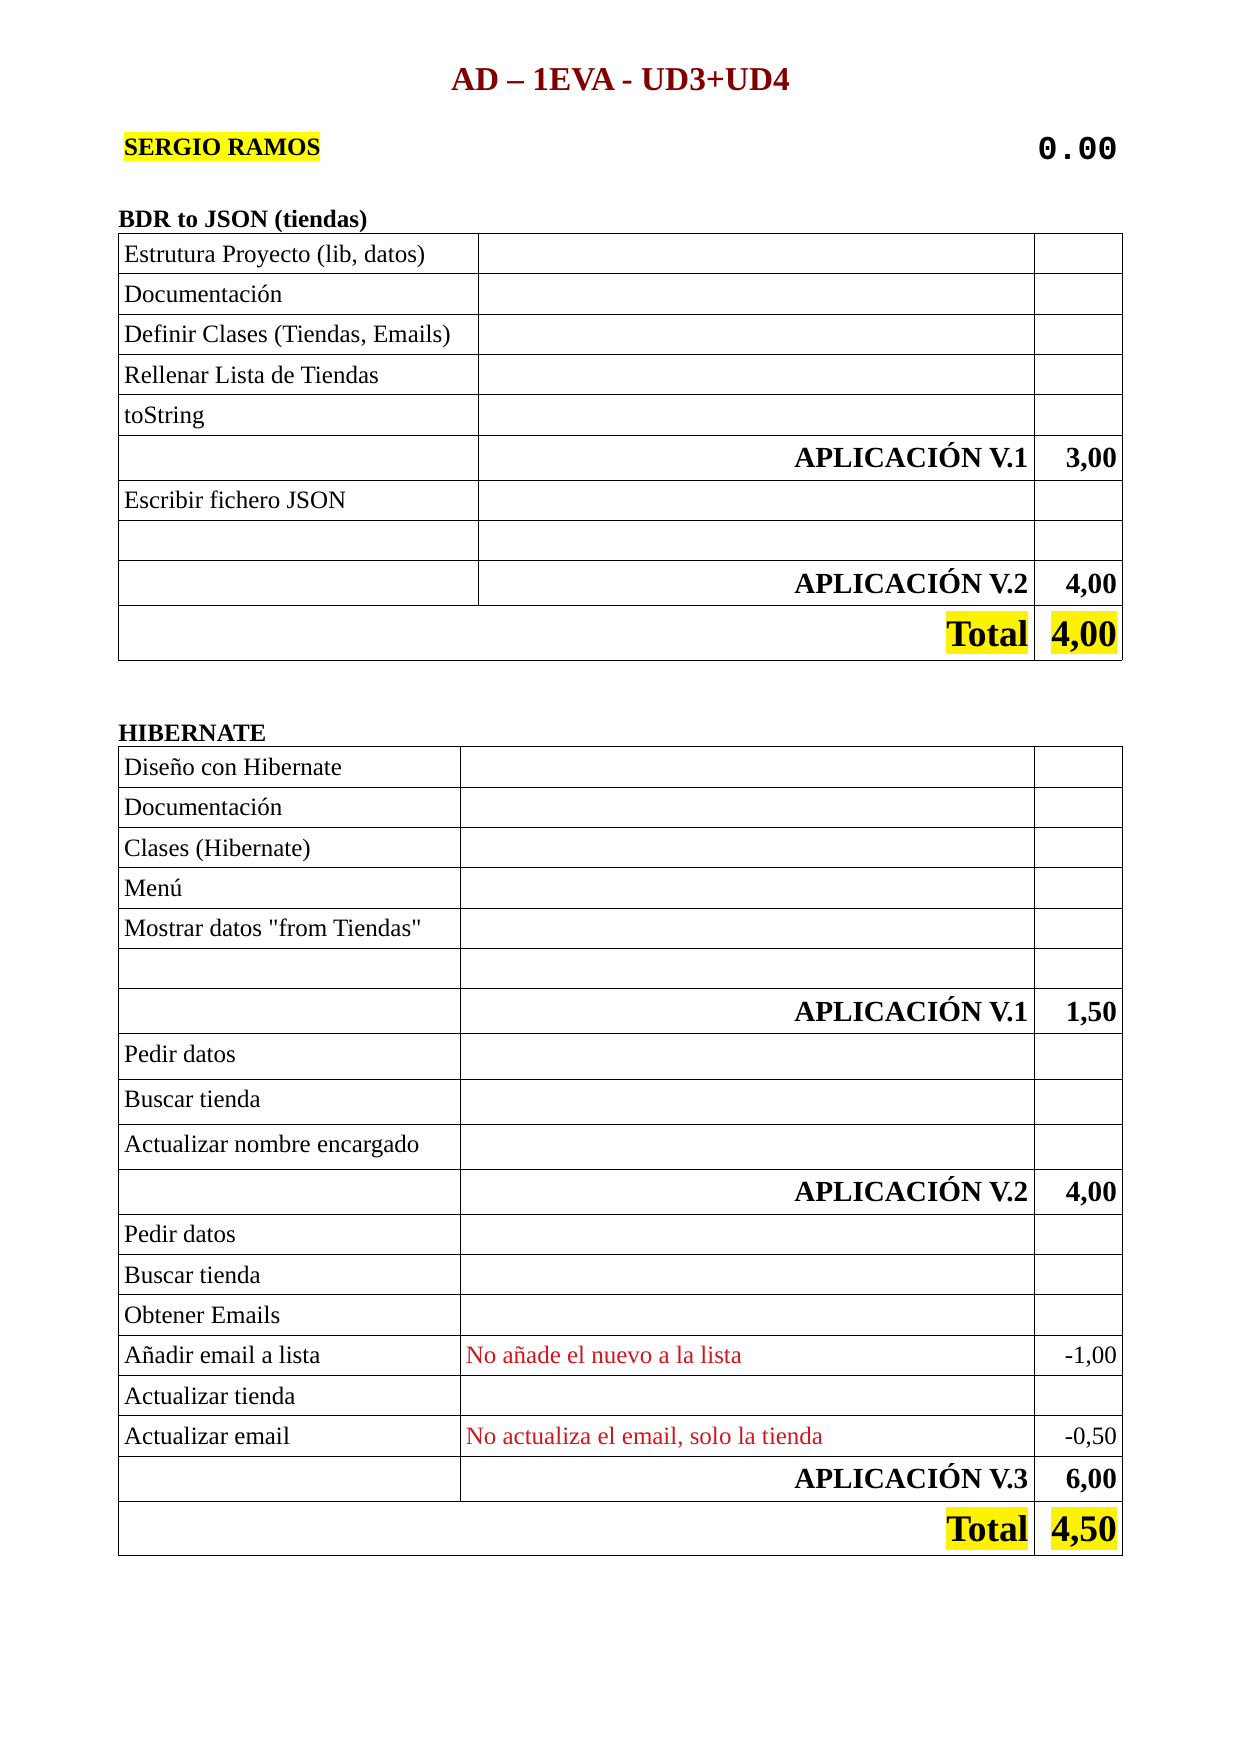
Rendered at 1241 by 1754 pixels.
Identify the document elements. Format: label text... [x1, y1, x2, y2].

table_header Diseño con Hibernate [119, 747, 460, 787]
table_cell [119, 521, 478, 560]
table_cell [479, 521, 1034, 560]
table_cell [119, 1457, 460, 1501]
table_cell APLICACIÓN V.2 [461, 1170, 1034, 1214]
table_cell 4,00 [1035, 561, 1122, 605]
table_cell [1035, 395, 1122, 434]
table_cell APLICACIÓN V.2 [479, 561, 1034, 605]
table_cell [1035, 788, 1122, 827]
table_cell [119, 949, 460, 988]
table_header [1035, 234, 1122, 273]
table_cell Buscar tienda [119, 1255, 460, 1294]
table_cell [1035, 315, 1122, 354]
table_cell Clases (Hibernate) [119, 828, 460, 867]
text BDR to JSON (tiendas) [118, 204, 1122, 233]
table_cell [1035, 868, 1122, 908]
table_cell Documentación [119, 788, 460, 827]
table_cell APLICACIÓN V.1 [461, 989, 1034, 1033]
table_cell APLICACIÓN V.1 [479, 436, 1034, 479]
table_cell 6,00 [1035, 1457, 1122, 1501]
table_cell Mostrar datos "from Tiendas" [119, 909, 460, 948]
table_cell [461, 1215, 1034, 1254]
table_cell [479, 481, 1034, 520]
table_cell -1,00 [1035, 1336, 1122, 1375]
table_cell toString [119, 395, 478, 434]
table_cell [461, 1255, 1034, 1294]
table_cell [461, 1034, 1034, 1078]
table_cell [461, 949, 1034, 988]
table_cell Actualizar email [119, 1416, 460, 1456]
table_cell Pedir datos [119, 1215, 460, 1254]
table_cell [119, 989, 460, 1033]
table_cell [1035, 521, 1122, 560]
table_cell [1035, 828, 1122, 867]
table_cell [461, 1080, 1034, 1123]
table_header 8,50 [974, 126, 1123, 175]
table_cell Pedir datos [119, 1034, 460, 1078]
table_cell Añadir email a lista [119, 1336, 460, 1375]
table_cell [461, 828, 1034, 867]
table_cell [1035, 949, 1122, 988]
table_cell Total [119, 606, 1034, 660]
table_header Estrutura Proyecto (lib, datos) [119, 234, 478, 273]
table_cell [1035, 909, 1122, 948]
table_cell [1035, 1376, 1122, 1415]
table_cell 4,50 [1035, 1502, 1122, 1555]
table_cell [1035, 1255, 1122, 1294]
table_cell [119, 436, 478, 479]
table_cell [1035, 1125, 1122, 1169]
text AD – 1EVA - UD3+UD4 [118, 59, 1122, 97]
table_cell 3,00 [1035, 436, 1122, 479]
table_header [461, 747, 1034, 787]
text HIBERNATE [118, 718, 1122, 746]
table_cell [479, 355, 1034, 394]
table_cell [461, 1376, 1034, 1415]
table_cell [1035, 355, 1122, 394]
table_cell [119, 1170, 460, 1214]
table_cell [461, 909, 1034, 948]
table_cell APLICACIÓN V.3 [461, 1457, 1034, 1501]
table_cell Definir Clases (Tiendas, Emails) [119, 315, 478, 354]
table_cell [1035, 481, 1122, 520]
table_header [479, 234, 1034, 273]
table_cell [461, 1125, 1034, 1169]
table_cell -0,50 [1035, 1416, 1122, 1456]
table_cell [479, 274, 1034, 313]
table_cell Actualizar nombre encargado [119, 1125, 460, 1169]
table_cell [1035, 1080, 1122, 1123]
table_cell Rellenar Lista de Tiendas [119, 355, 478, 394]
table_cell Escribir fichero JSON [119, 481, 478, 520]
table_cell 4,00 [1035, 606, 1122, 660]
table_cell No añade el nuevo a la lista [461, 1336, 1034, 1375]
table_cell [1035, 1215, 1122, 1254]
table_cell [119, 561, 478, 605]
table_cell 4,00 [1035, 1170, 1122, 1214]
table_cell No actualiza el email, solo la tienda [461, 1416, 1034, 1456]
table_cell [1035, 1295, 1122, 1335]
table_cell [1035, 274, 1122, 313]
table_header [1035, 747, 1122, 787]
table_cell 1,50 [1035, 989, 1122, 1033]
table_cell Actualizar tienda [119, 1376, 460, 1415]
table_cell [1035, 1034, 1122, 1078]
table_cell [461, 788, 1034, 827]
table_cell Menú [119, 868, 460, 908]
table_cell Obtener Emails [119, 1295, 460, 1335]
table_cell Buscar tienda [119, 1080, 460, 1123]
table_cell [479, 315, 1034, 354]
table_cell Documentación [119, 274, 478, 313]
table_cell [461, 868, 1034, 908]
table_cell Total [119, 1502, 1034, 1555]
table_cell [461, 1295, 1034, 1335]
table_cell [479, 395, 1034, 434]
table_header SERGIO RAMOS [118, 126, 974, 175]
